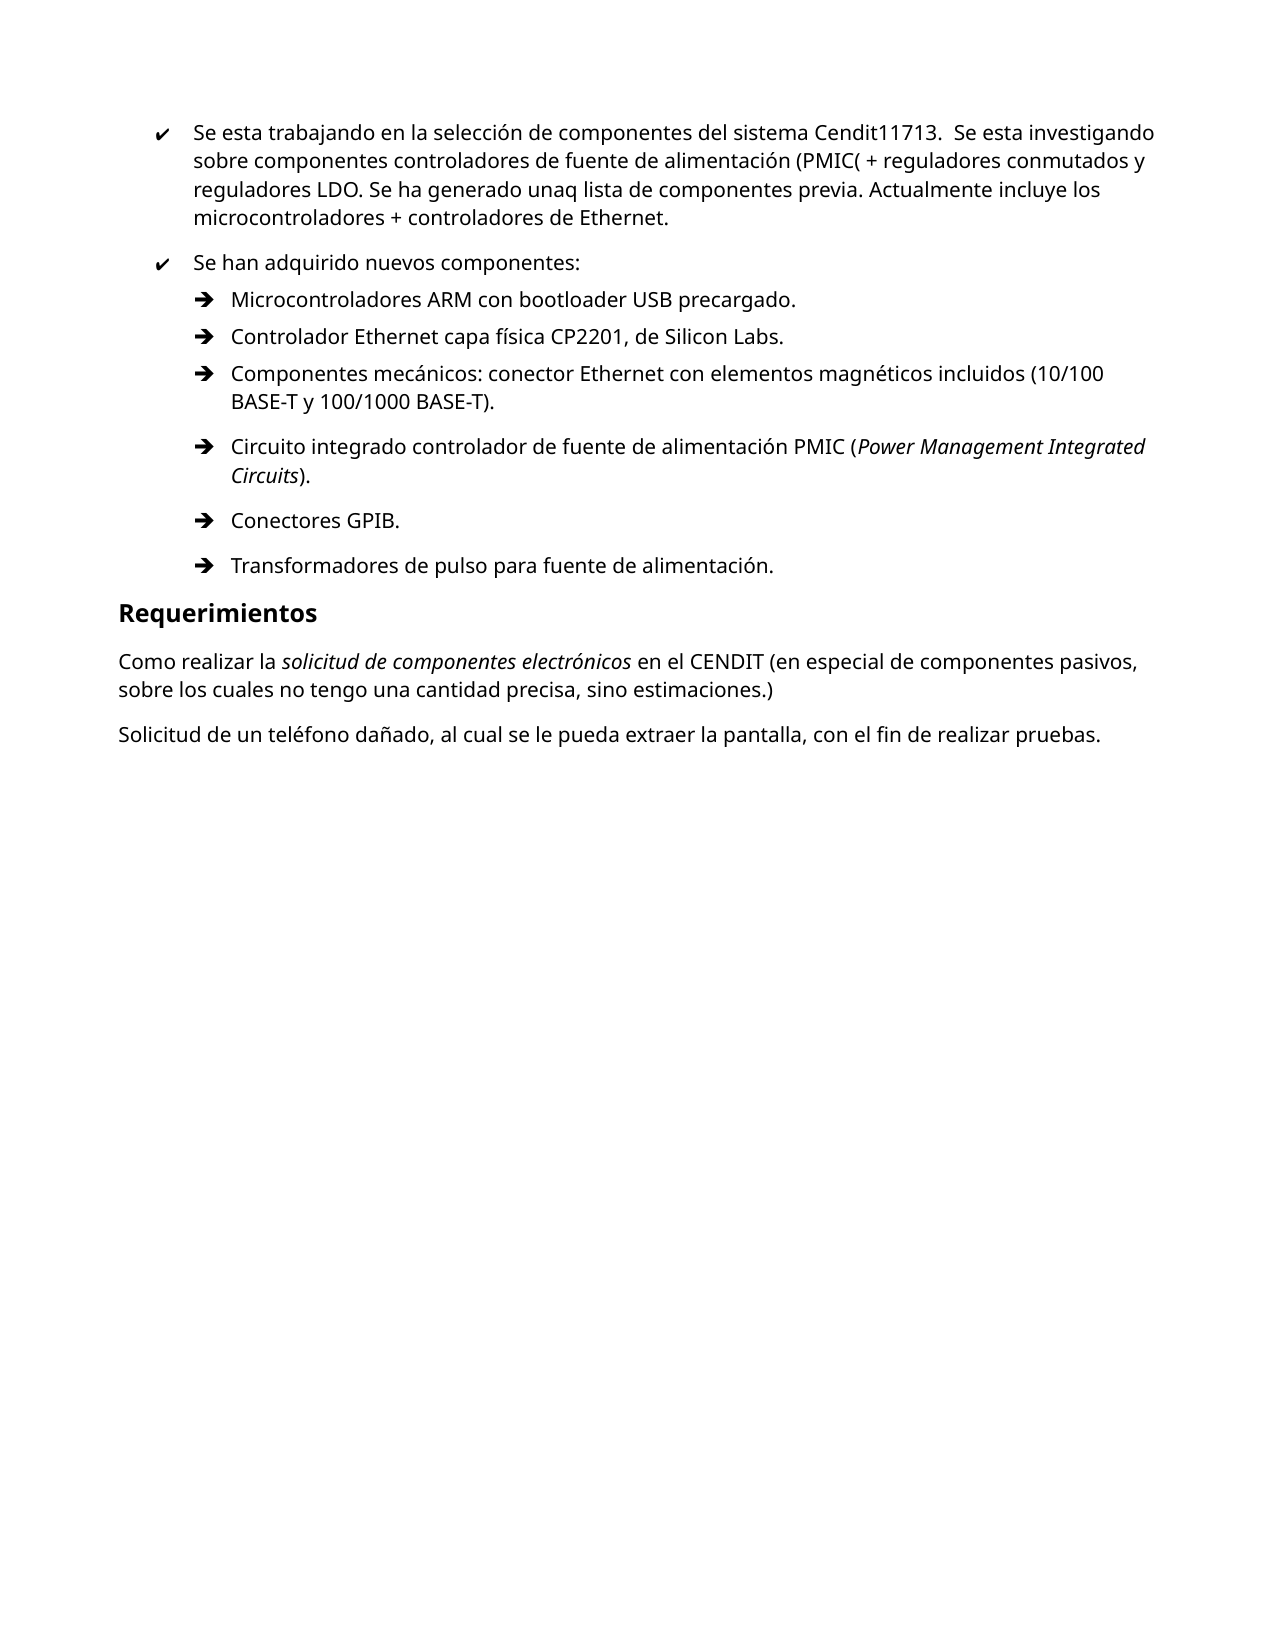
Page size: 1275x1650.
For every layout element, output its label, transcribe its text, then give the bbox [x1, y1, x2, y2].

text Requerimientos [118, 596, 1157, 630]
list Componentes mecánicos: conector Ethernet con elementos magnéticos incluidos (10/100 BASE-T y 100/1000 BASE-T). [193, 359, 1157, 416]
text Solicitud de un teléfono dañado, al cual se le pueda extraer la pantalla, con el fin de realizar pruebas. [118, 720, 1157, 749]
list Se han adquirido nuevos componentes: [156, 248, 1157, 277]
list Transformadores de pulso para fuente de alimentación. [193, 551, 1157, 579]
list Conectores GPIB. [193, 506, 1157, 534]
list Microcontroladores ARM con bootloader USB precargado. [193, 285, 1157, 314]
list Controlador Ethernet capa física CP2201, de Silicon Labs. [193, 322, 1157, 351]
text Como realizar la solicitud de componentes electrónicos en el CENDIT (en especial de componentes pasivos, sobre los cuales no tengo una cantidad precisa, sino estimaciones.) [118, 647, 1157, 704]
list Circuito integrado controlador de fuente de alimentación PMIC (Power Management Integrated Circuits). [193, 432, 1157, 489]
list Se esta trabajando en la selección de componentes del sistema Cendit11713. Se esta investigando sobre componentes controladores de fuente de alimentación (PMIC( + reguladores conmutados y reguladores LDO. Se ha generado unaq lista de componentes previa. Actualmente incluye los microcontroladores + controladores de Ethernet. [156, 118, 1157, 232]
